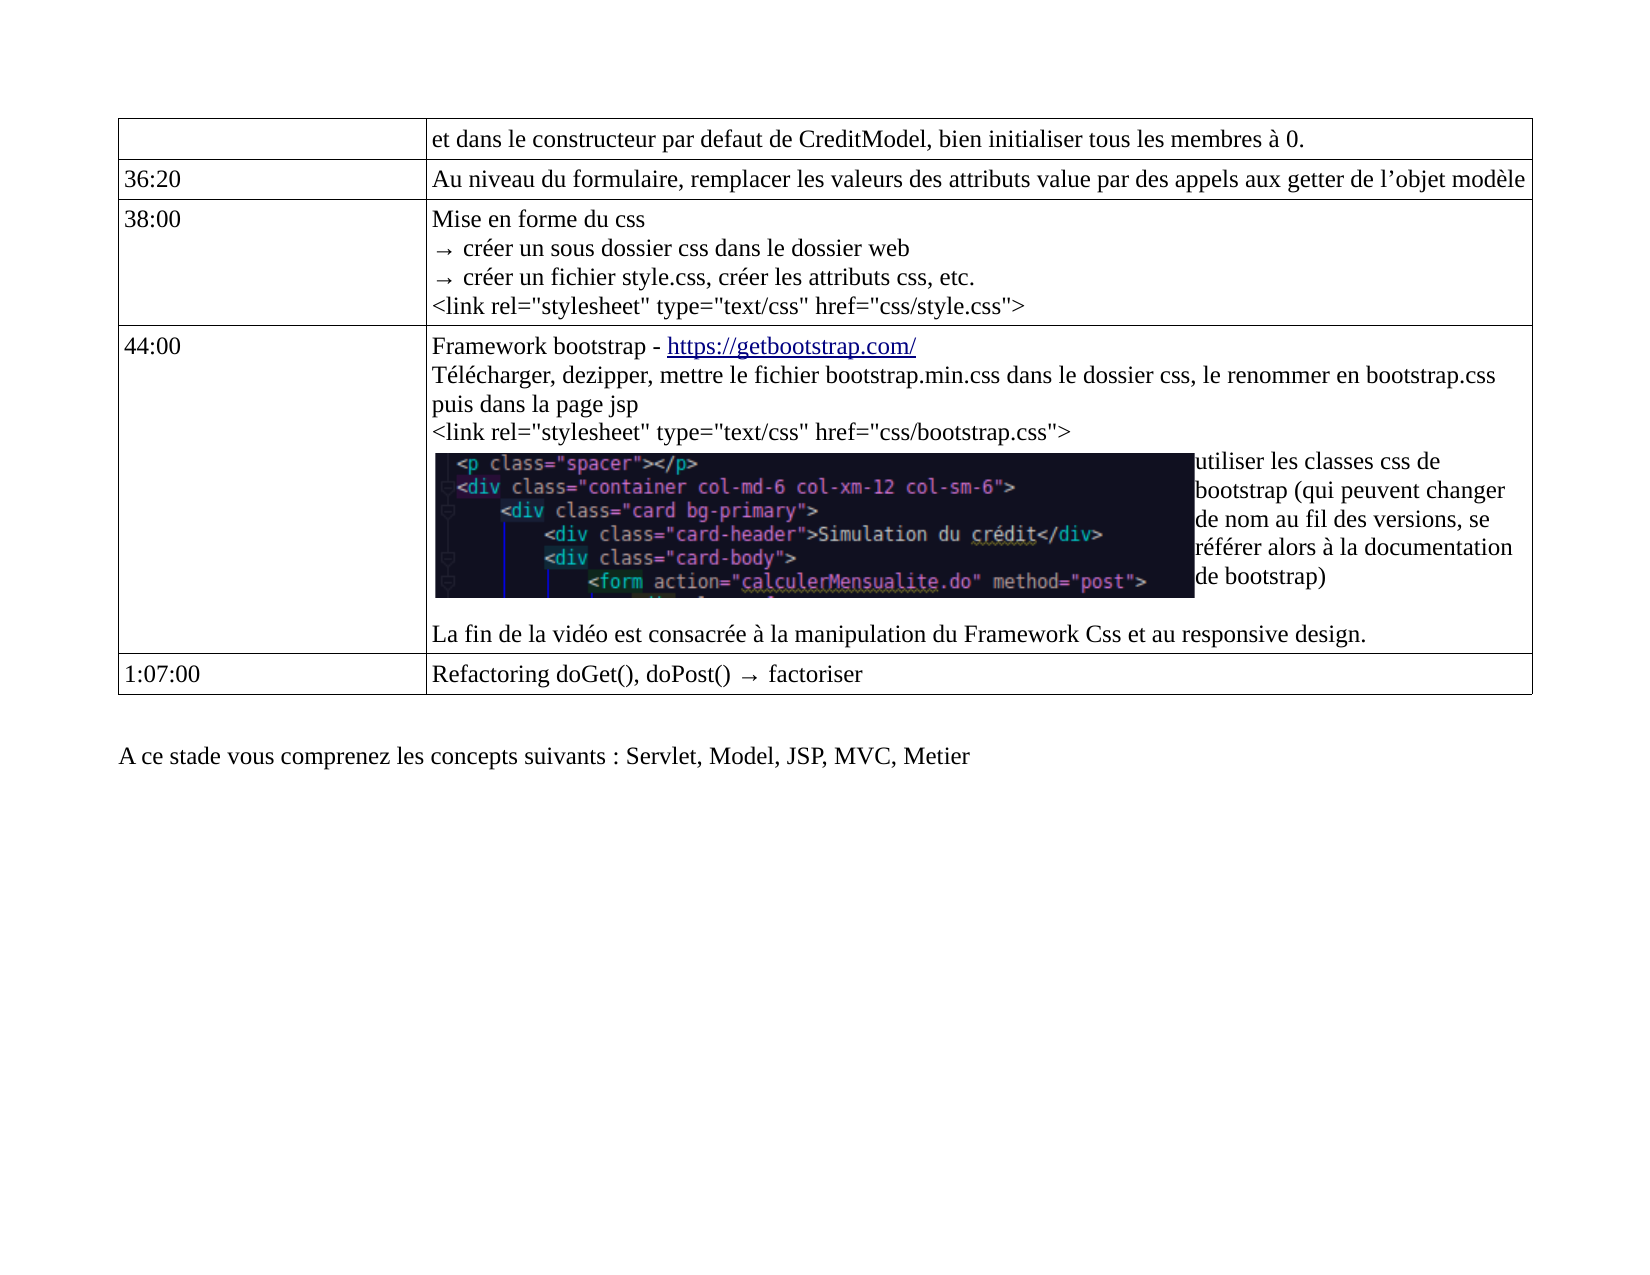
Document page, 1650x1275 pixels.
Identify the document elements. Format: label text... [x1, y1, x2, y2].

table_cell Framework bootstrap - https://getbootstrap.com/ Télécharger, dezipper, mettre le fichier bootstrap.min.css dans le dossier css, le renommer en bootstrap.css puis dans la page jsp <link rel="stylesheet" type="text/css" href="css/bootstrap.css"> utiliser les classes css de bootstrap (qui peuvent changer de nom au fil des versions, se référer alors à la documentation de bootstrap) La fin de la vidéo est consacrée à la manipulation du Framework Css et au responsive design. [427, 326, 1532, 653]
picture [435, 453, 1195, 598]
table_cell [119, 119, 426, 158]
table_cell Au niveau du formulaire, remplacer les valeurs des attributs value par des appels aux getter de l’objet modèle [427, 160, 1532, 199]
table_cell Refactoring doGet(), doPost() → factoriser [427, 654, 1532, 693]
table_cell et dans le constructeur par defaut de CreditModel, bien initialiser tous les membres à 0. [427, 119, 1532, 158]
table_cell 1:07:00 [119, 654, 426, 693]
table_cell 44:00 [119, 326, 426, 653]
table_cell 36:20 [119, 160, 426, 199]
text A ce stade vous comprenez les concepts suivants : Servlet, Model, JSP, MVC, Metier [118, 741, 1532, 770]
table_cell Mise en forme du css → créer un sous dossier css dans le dossier web → créer un fichier style.css, créer les attributs css, etc. <link rel="stylesheet" type="text/css" href="css/style.css"> [427, 200, 1532, 325]
table_cell 38:00 [119, 200, 426, 325]
